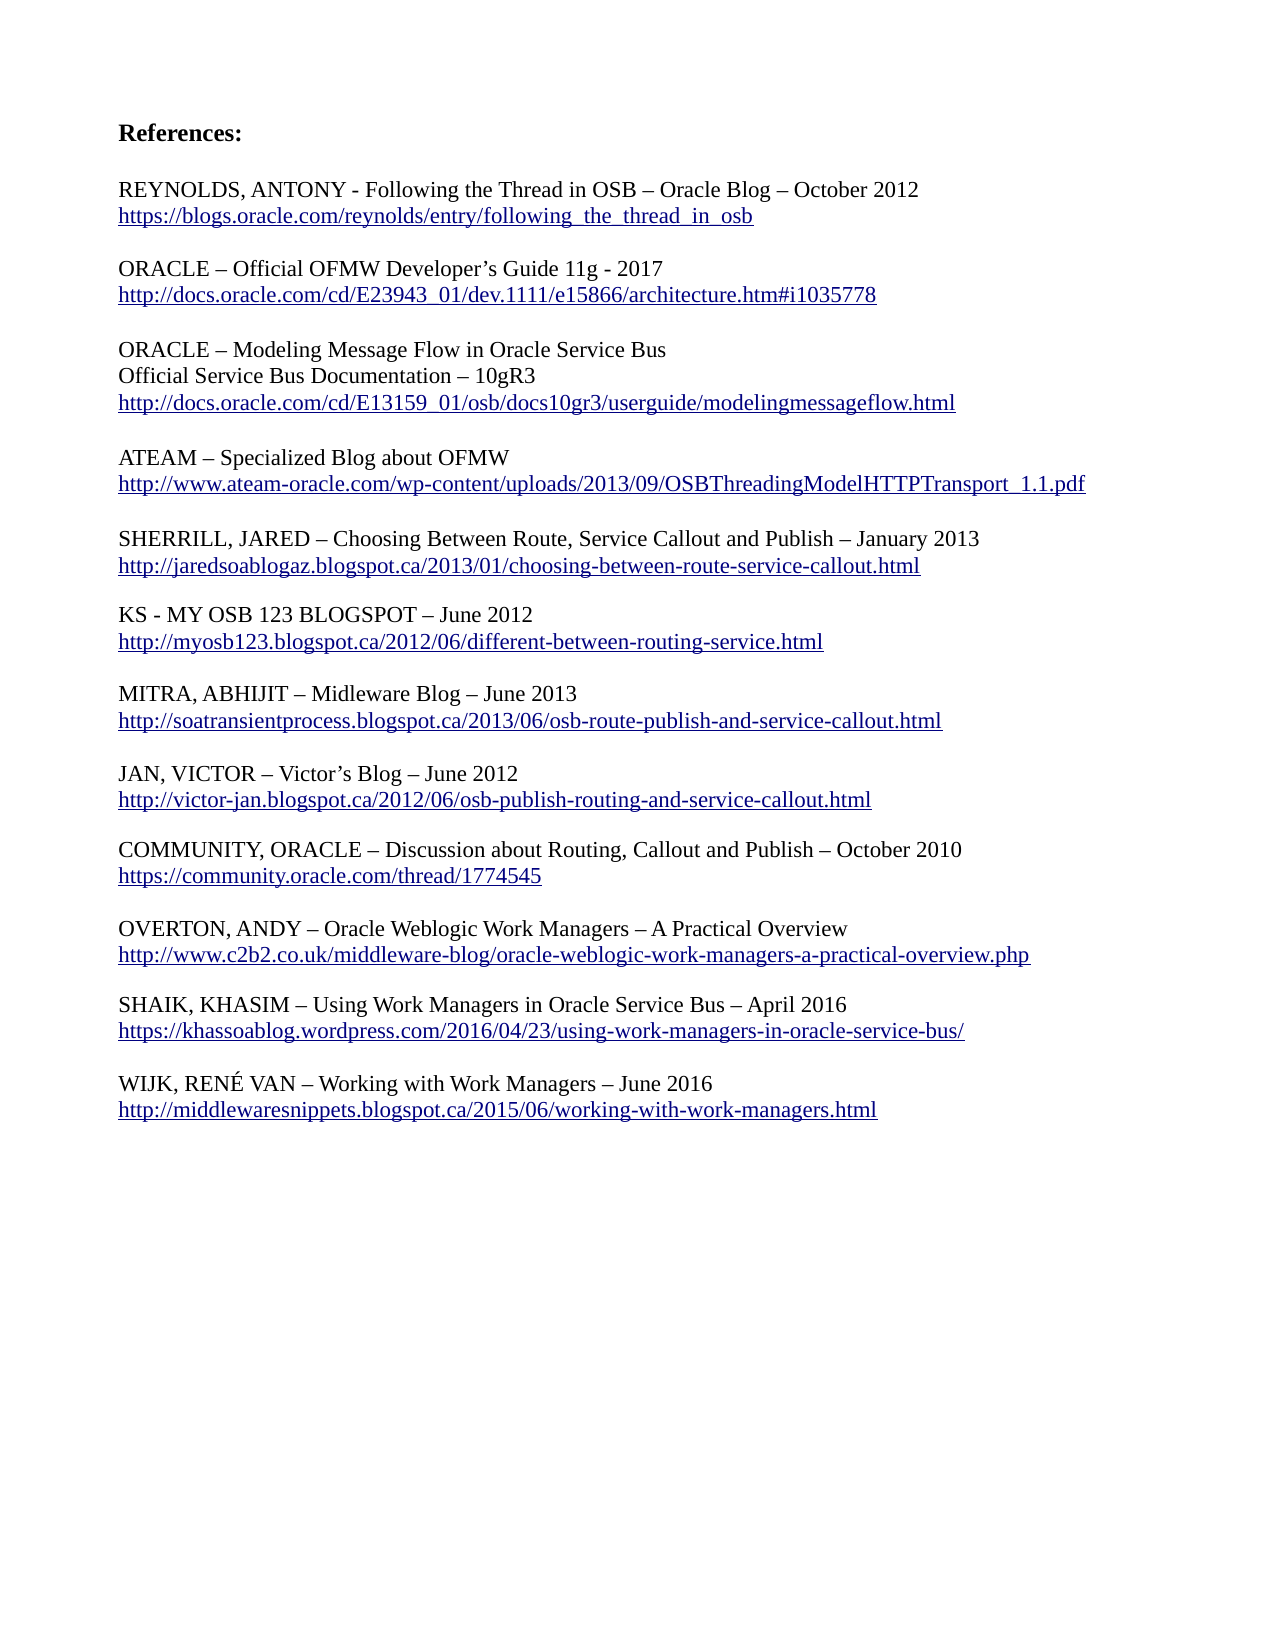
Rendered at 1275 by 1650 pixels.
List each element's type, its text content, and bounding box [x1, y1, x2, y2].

text http://www.ateam-oracle.com/wp-content/uploads/2013/09/OSBThreadingModelHTTPTransport_1.1.pdf [118, 470, 1157, 497]
text http://myosb123.blogspot.ca/2012/06/different-between-routing-service.html [118, 628, 1157, 654]
text https://blogs.oracle.com/reynolds/entry/following_the_thread_in_osb [118, 202, 1157, 228]
text COMMUNITY, ORACLE – Discussion about Routing, Callout and Publish – October 2010 [118, 836, 1157, 862]
text ORACLE – Official OFMW Developer’s Guide 11g - 2017 [118, 255, 1157, 281]
text References: [118, 118, 1157, 147]
text ATEAM – Specialized Blog about OFMW [118, 444, 1157, 470]
text http://soatransientprocess.blogspot.ca/2013/06/osb-route-publish-and-service-callout.html [118, 707, 1157, 733]
text https://khassoablog.wordpress.com/2016/04/23/using-work-managers-in-oracle-service-bus/ [118, 1017, 1157, 1043]
text http://www.c2b2.co.uk/middleware-blog/oracle-weblogic-work-managers-a-practical-overview.php [118, 941, 1157, 967]
text WIJK, RENÉ VAN – Working with Work Managers – June 2016 [118, 1070, 1157, 1096]
text KS - MY OSB 123 BLOGSPOT – June 2012 [118, 601, 1157, 628]
text http://victor-jan.blogspot.ca/2012/06/osb-publish-routing-and-service-callout.html [118, 786, 1157, 812]
text MITRA, ABHIJIT – Midleware Blog – June 2013 [118, 681, 1157, 707]
text Official Service Bus Documentation – 10gR3 [118, 362, 1157, 389]
text http://docs.oracle.com/cd/E13159_01/osb/docs10gr3/userguide/modelingmessageflow.html [118, 389, 1157, 415]
text JAN, VICTOR – Victor’s Blog – June 2012 [118, 759, 1157, 786]
text https://community.oracle.com/thread/1774545 [118, 862, 1157, 888]
text http://middlewaresnippets.blogspot.ca/2015/06/working-with-work-managers.html [118, 1096, 1157, 1122]
text http://jaredsoablogaz.blogspot.ca/2013/01/choosing-between-route-service-callout.html [118, 552, 1157, 578]
text SHAIK, KHASIM – Using Work Managers in Oracle Service Bus – April 2016 [118, 991, 1157, 1017]
text OVERTON, ANDY – Oracle Weblogic Work Managers – A Practical Overview [118, 915, 1157, 941]
text http://docs.oracle.com/cd/E23943_01/dev.1111/e15866/architecture.htm#i1035778 [118, 281, 1157, 307]
text REYNOLDS, ANTONY - Following the Thread in OSB – Oracle Blog – October 2012 [118, 176, 1157, 202]
text ORACLE – Modeling Message Flow in Oracle Service Bus [118, 336, 1157, 362]
text SHERRILL, JARED – Choosing Between Route, Service Callout and Publish – January 2013 [118, 525, 1157, 552]
